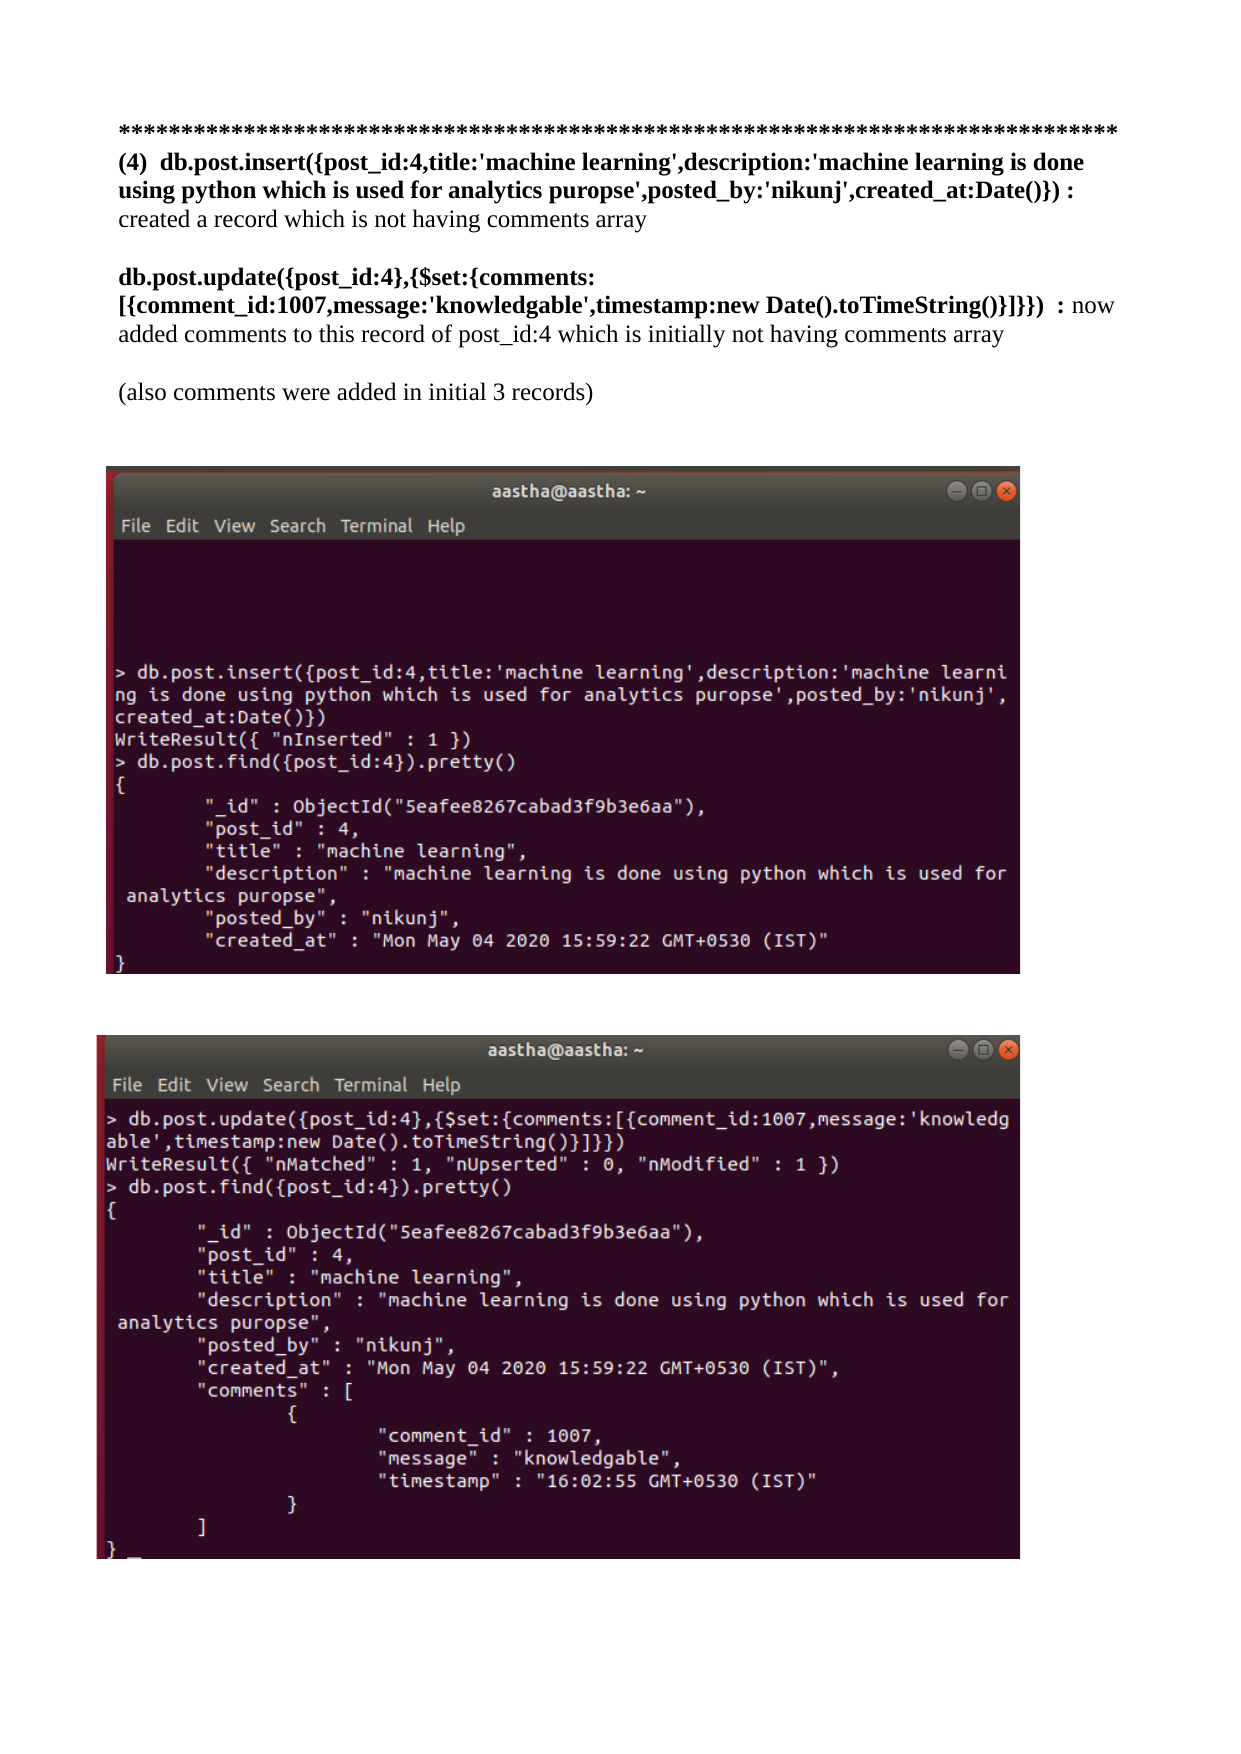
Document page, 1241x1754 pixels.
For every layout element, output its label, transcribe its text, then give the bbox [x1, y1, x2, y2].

text (also comments were added in initial 3 records) [118, 377, 1122, 406]
text ******************************************************************************** [118, 118, 1122, 147]
text (4) db.post.insert({post_id:4,title:'machine learning',description:'machine learning is done using python which is used for analytics puropse',posted_by:'nikunj',created_at:Date()}) : created a record which is not having comments array [118, 147, 1122, 233]
text db.post.update({post_id:4},{$set:{comments:[{comment_id:1007,message:'knowledgable',timestamp:new Date().toTimeString()}]}}) : now added comments to this record of post_id:4 which is initially not having comments array [118, 262, 1122, 348]
picture [96, 1035, 1021, 1559]
picture [106, 466, 1021, 974]
